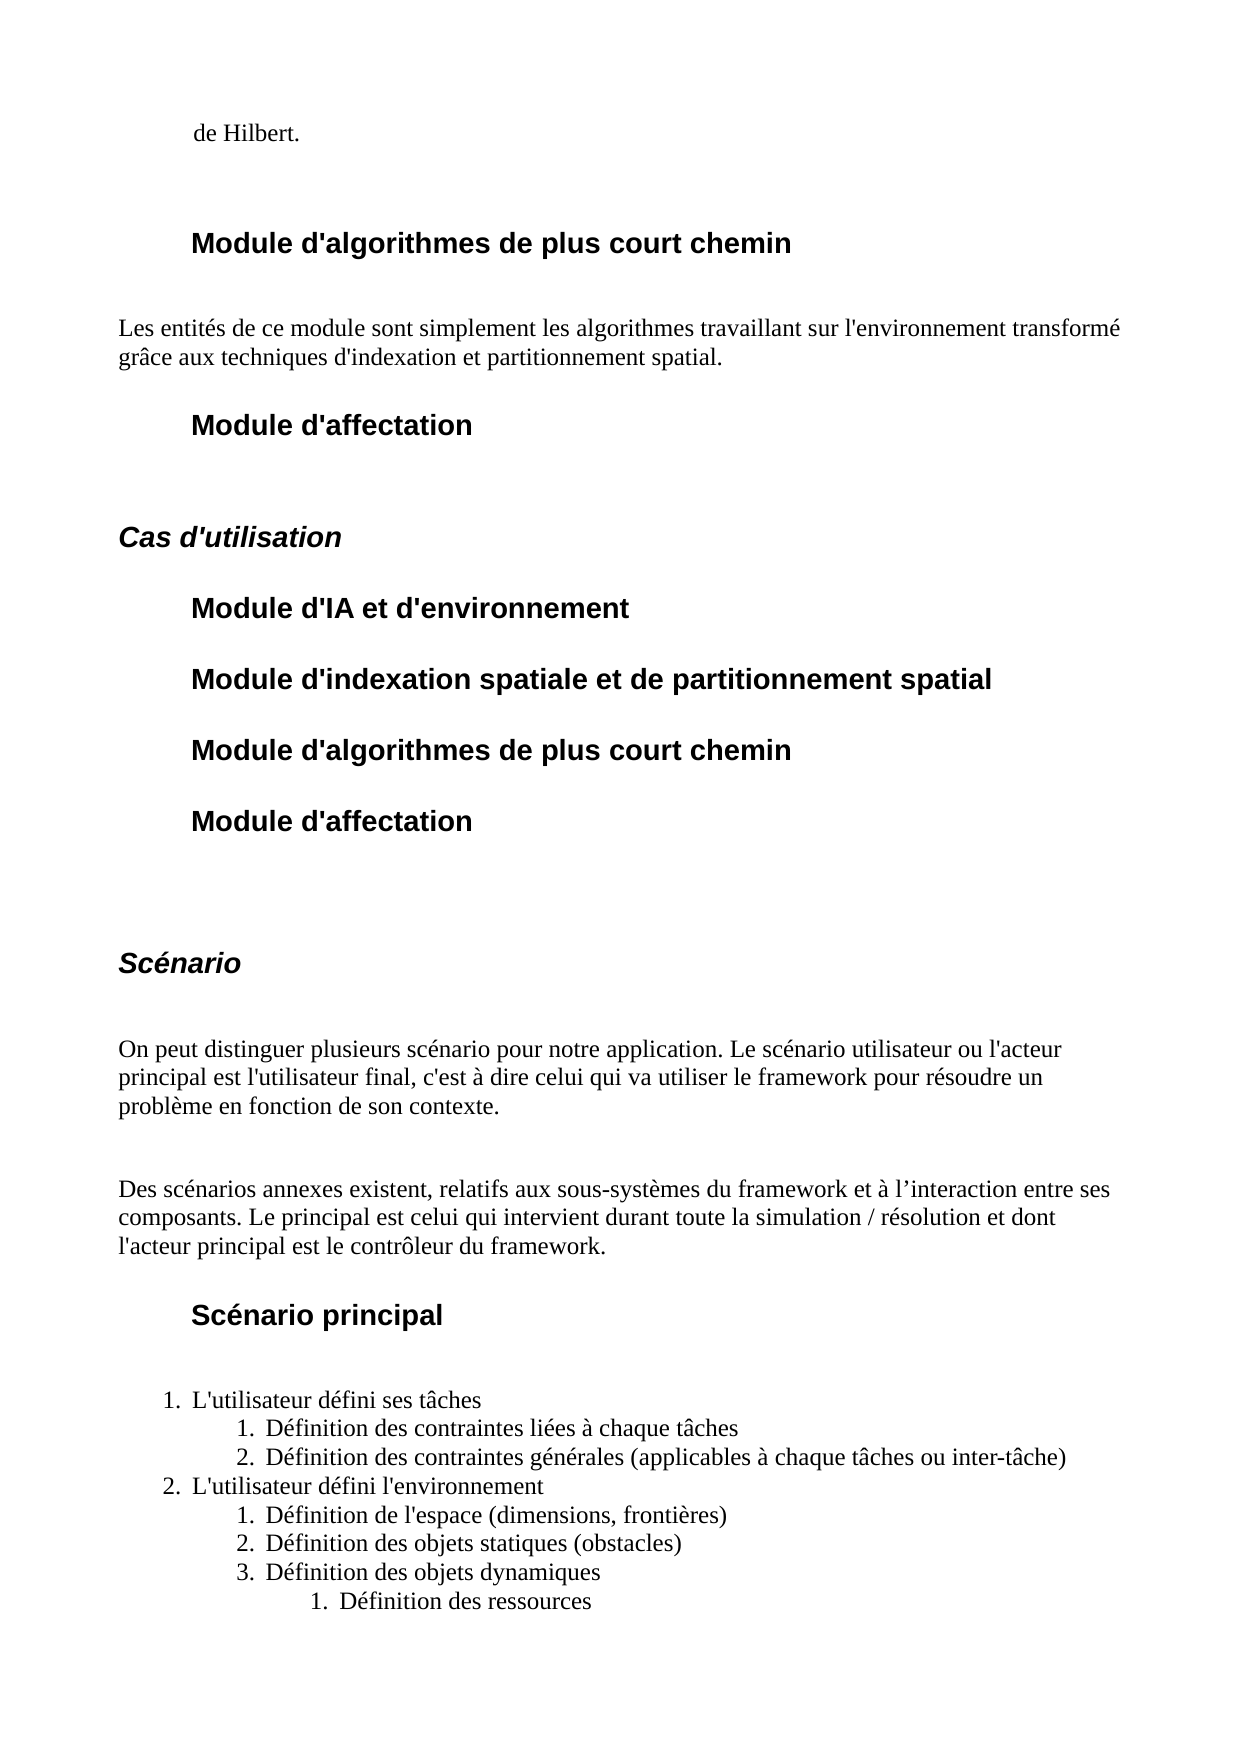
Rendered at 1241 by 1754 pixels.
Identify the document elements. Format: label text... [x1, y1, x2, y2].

list L'utilisateur défini ses tâches [162, 1385, 1122, 1413]
list Définition des objets dynamiques [236, 1557, 1122, 1586]
subtitle Module d'affectation [191, 804, 1122, 838]
text On peut distinguer plusieurs scénario pour notre application. Le scénario utilisateur ou l'acteur principal est l'utilisateur final, c'est à dire celui qui va utiliser le framework pour résoudre un problème en fonction de son contexte. [118, 1034, 1122, 1120]
list Définition des contraintes générales (applicables à chaque tâches ou inter-tâche) [236, 1442, 1122, 1471]
subtitle Module d'indexation spatiale et de partitionnement spatial [191, 662, 1122, 696]
subtitle Module d'algorithmes de plus court chemin [191, 733, 1122, 767]
subtitle Scénario [118, 946, 1122, 980]
text Les entités de ce module sont simplement les algorithmes travaillant sur l'environnement transformé grâce aux techniques d'indexation et partitionnement spatial. [118, 313, 1122, 370]
text Des scénarios annexes existent, relatifs aux sous-systèmes du framework et à l’interaction entre ses composants. Le principal est celui qui intervient durant toute la simulation / résolution et dont l'acteur principal est le contrôleur du framework. [118, 1174, 1122, 1260]
list Définition des contraintes liées à chaque tâches [236, 1413, 1122, 1442]
subtitle Module d'IA et d'environnement [191, 591, 1122, 625]
subtitle Scénario principal [191, 1297, 1122, 1331]
subtitle Module d'algorithmes de plus court chemin [191, 226, 1122, 259]
list Définition des objets statiques (obstacles) [236, 1528, 1122, 1557]
list Définition de l'espace (dimensions, frontières) [236, 1500, 1122, 1528]
subtitle Cas d'utilisation [118, 520, 1122, 554]
list L'utilisateur défini l'environnement [162, 1471, 1122, 1500]
list de Hilbert. [156, 118, 1122, 147]
subtitle Module d'affectation [191, 408, 1122, 441]
list Définition des ressources [309, 1586, 1122, 1615]
